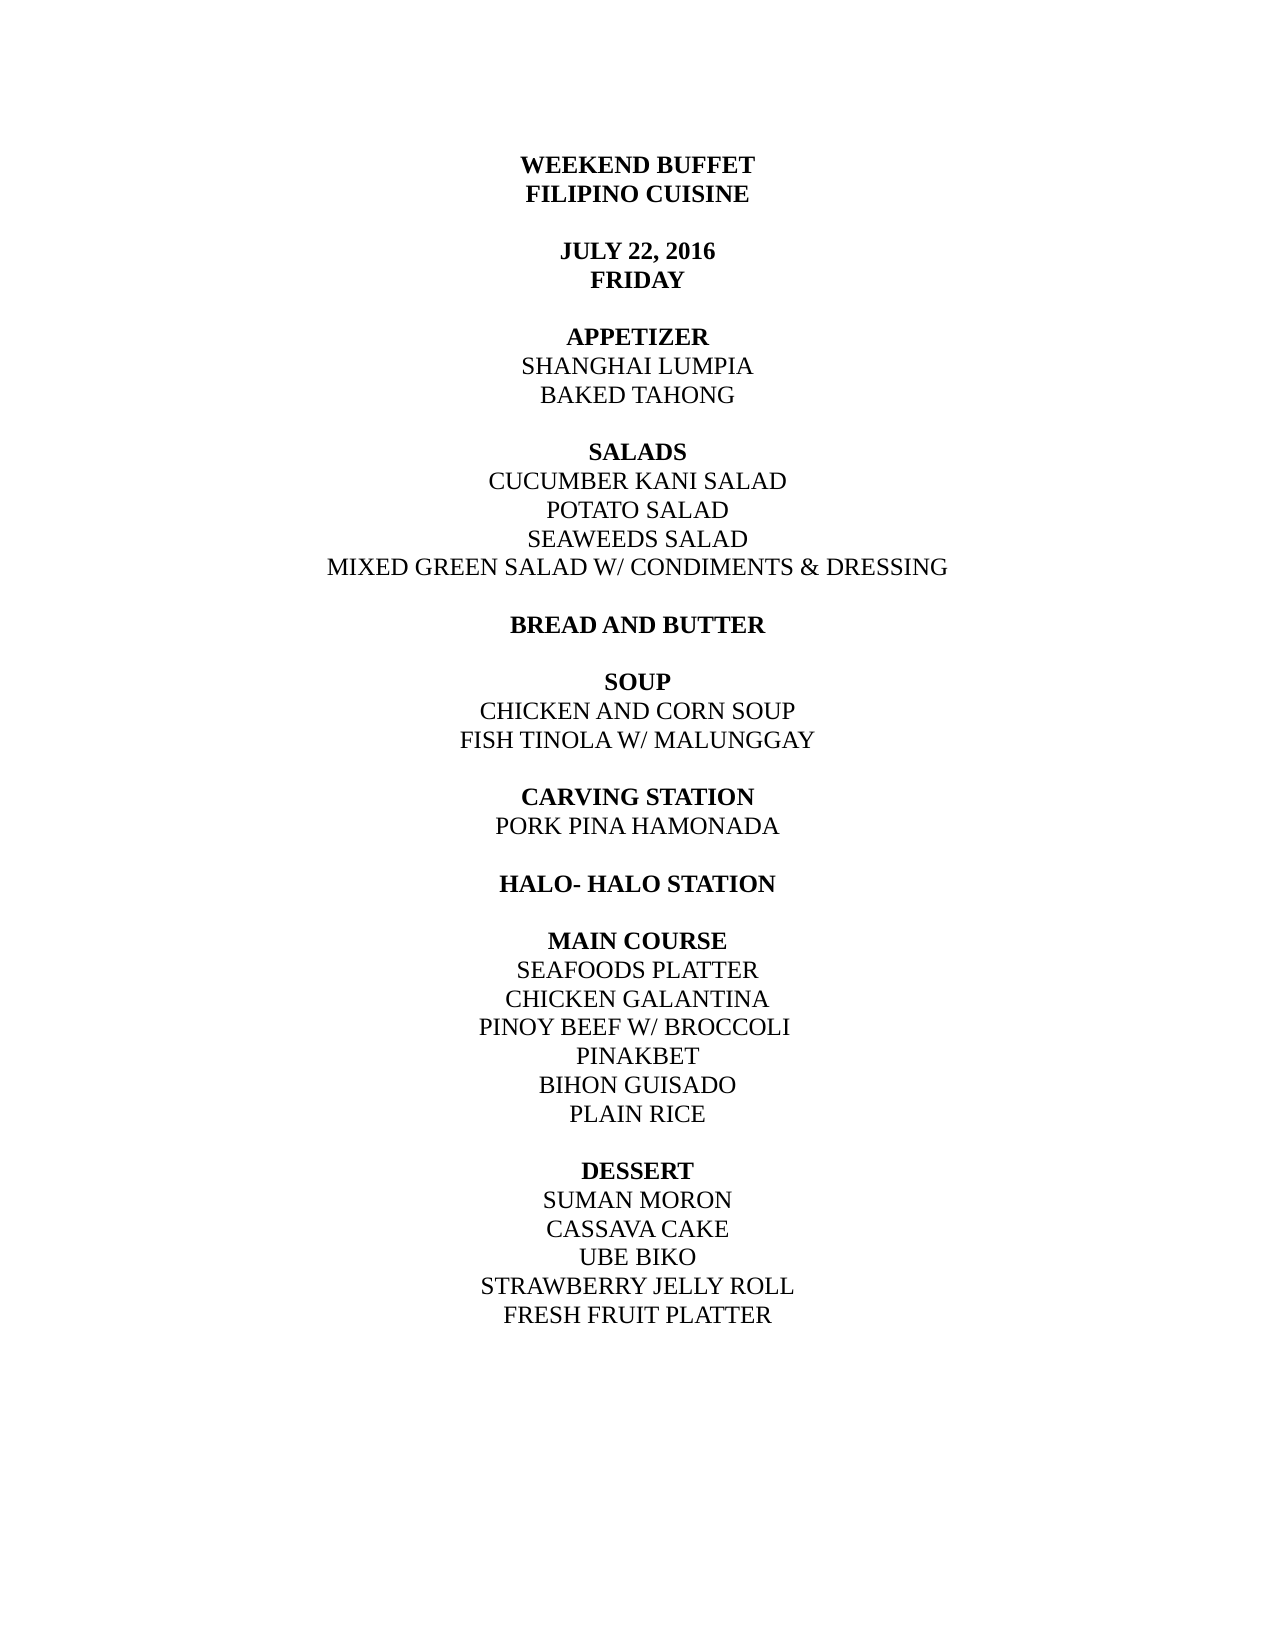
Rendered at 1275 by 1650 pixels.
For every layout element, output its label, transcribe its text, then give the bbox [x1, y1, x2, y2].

text BAKED TAHONG [150, 380, 1125, 409]
text FILIPINO CUISINE [150, 179, 1125, 207]
text SALADS [150, 437, 1125, 466]
text WEEKEND BUFFET [150, 150, 1125, 179]
text CASSAVA CAKE [150, 1214, 1125, 1242]
text CHICKEN AND CORN SOUP [150, 696, 1125, 725]
text SUMAN MORON [150, 1185, 1125, 1214]
text FRIDAY [150, 265, 1125, 294]
text CUCUMBER KANI SALAD [150, 466, 1125, 495]
text PINAKBET [150, 1041, 1125, 1070]
text DESSERT [150, 1156, 1125, 1185]
text POTATO SALAD [150, 495, 1125, 524]
text PLAIN RICE [150, 1099, 1125, 1127]
text UBE BIKO [150, 1242, 1125, 1271]
text SHANGHAI LUMPIA [150, 351, 1125, 380]
text JULY 22, 2016 [150, 236, 1125, 265]
text CHICKEN GALANTINA [150, 984, 1125, 1012]
text FRESH FRUIT PLATTER [150, 1300, 1125, 1329]
text BREAD AND BUTTER [150, 610, 1125, 639]
text SEAWEEDS SALAD [150, 524, 1125, 552]
text MIXED GREEN SALAD W/ CONDIMENTS & DRESSING [150, 552, 1125, 581]
text MAIN COURSE [150, 926, 1125, 955]
text BIHON GUISADO [150, 1070, 1125, 1099]
text SOUP [150, 667, 1125, 696]
text SEAFOODS PLATTER [150, 955, 1125, 984]
text STRAWBERRY JELLY ROLL [150, 1271, 1125, 1300]
text HALO- HALO STATION [150, 869, 1125, 897]
text PINOY BEEF W/ BROCCOLI [150, 1012, 1125, 1041]
text APPETIZER [150, 322, 1125, 351]
text CARVING STATION [150, 782, 1125, 811]
text PORK PINA HAMONADA [150, 811, 1125, 840]
text FISH TINOLA W/ MALUNGGAY [150, 725, 1125, 754]
